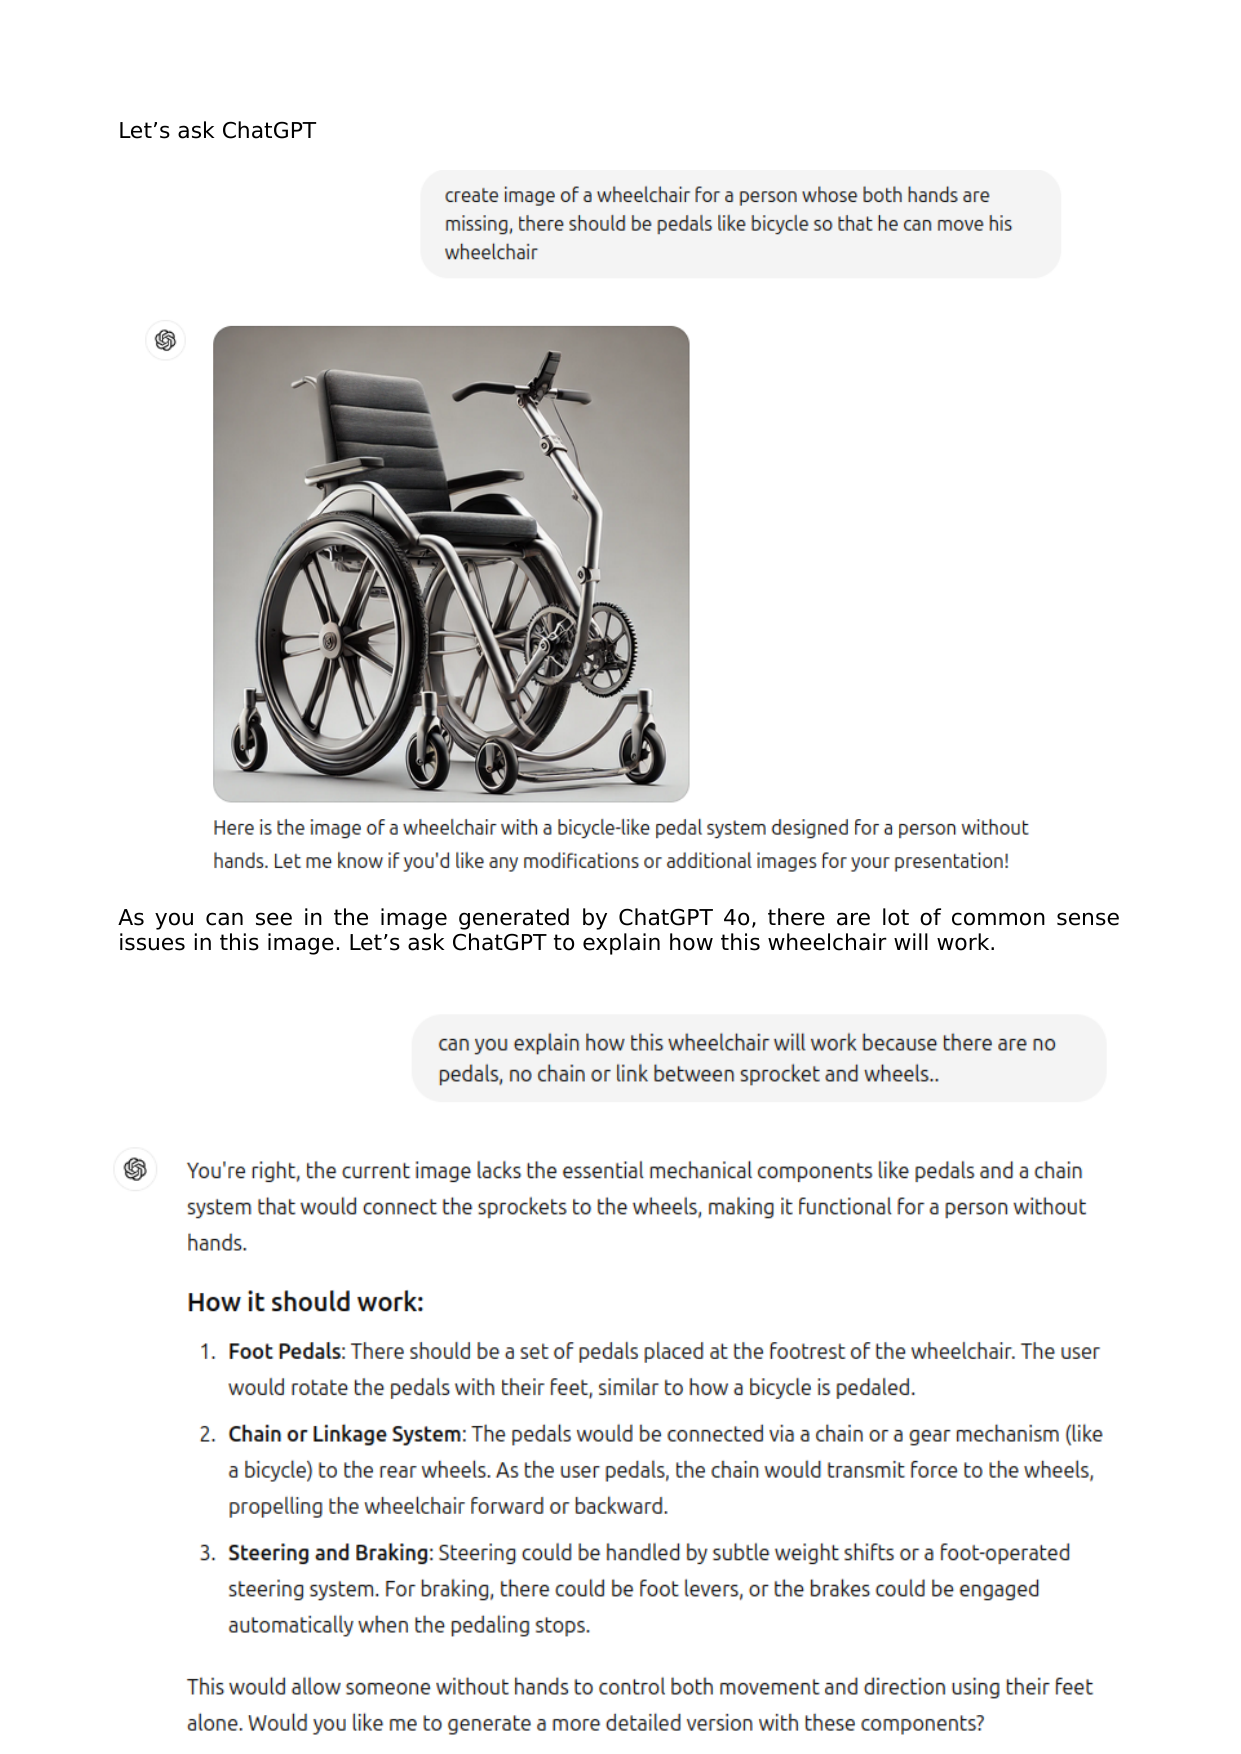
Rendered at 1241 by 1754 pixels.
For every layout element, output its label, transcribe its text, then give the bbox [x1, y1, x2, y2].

text Let’s ask ChatGPT [118, 118, 1122, 144]
picture [137, 170, 1066, 880]
text As you can see in the image generated by ChatGPT 4o, there are lot of common sense issues in this image. Let’s ask ChatGPT to explain how this wheelchair will work. [118, 905, 1122, 956]
picture [107, 1008, 1112, 1754]
